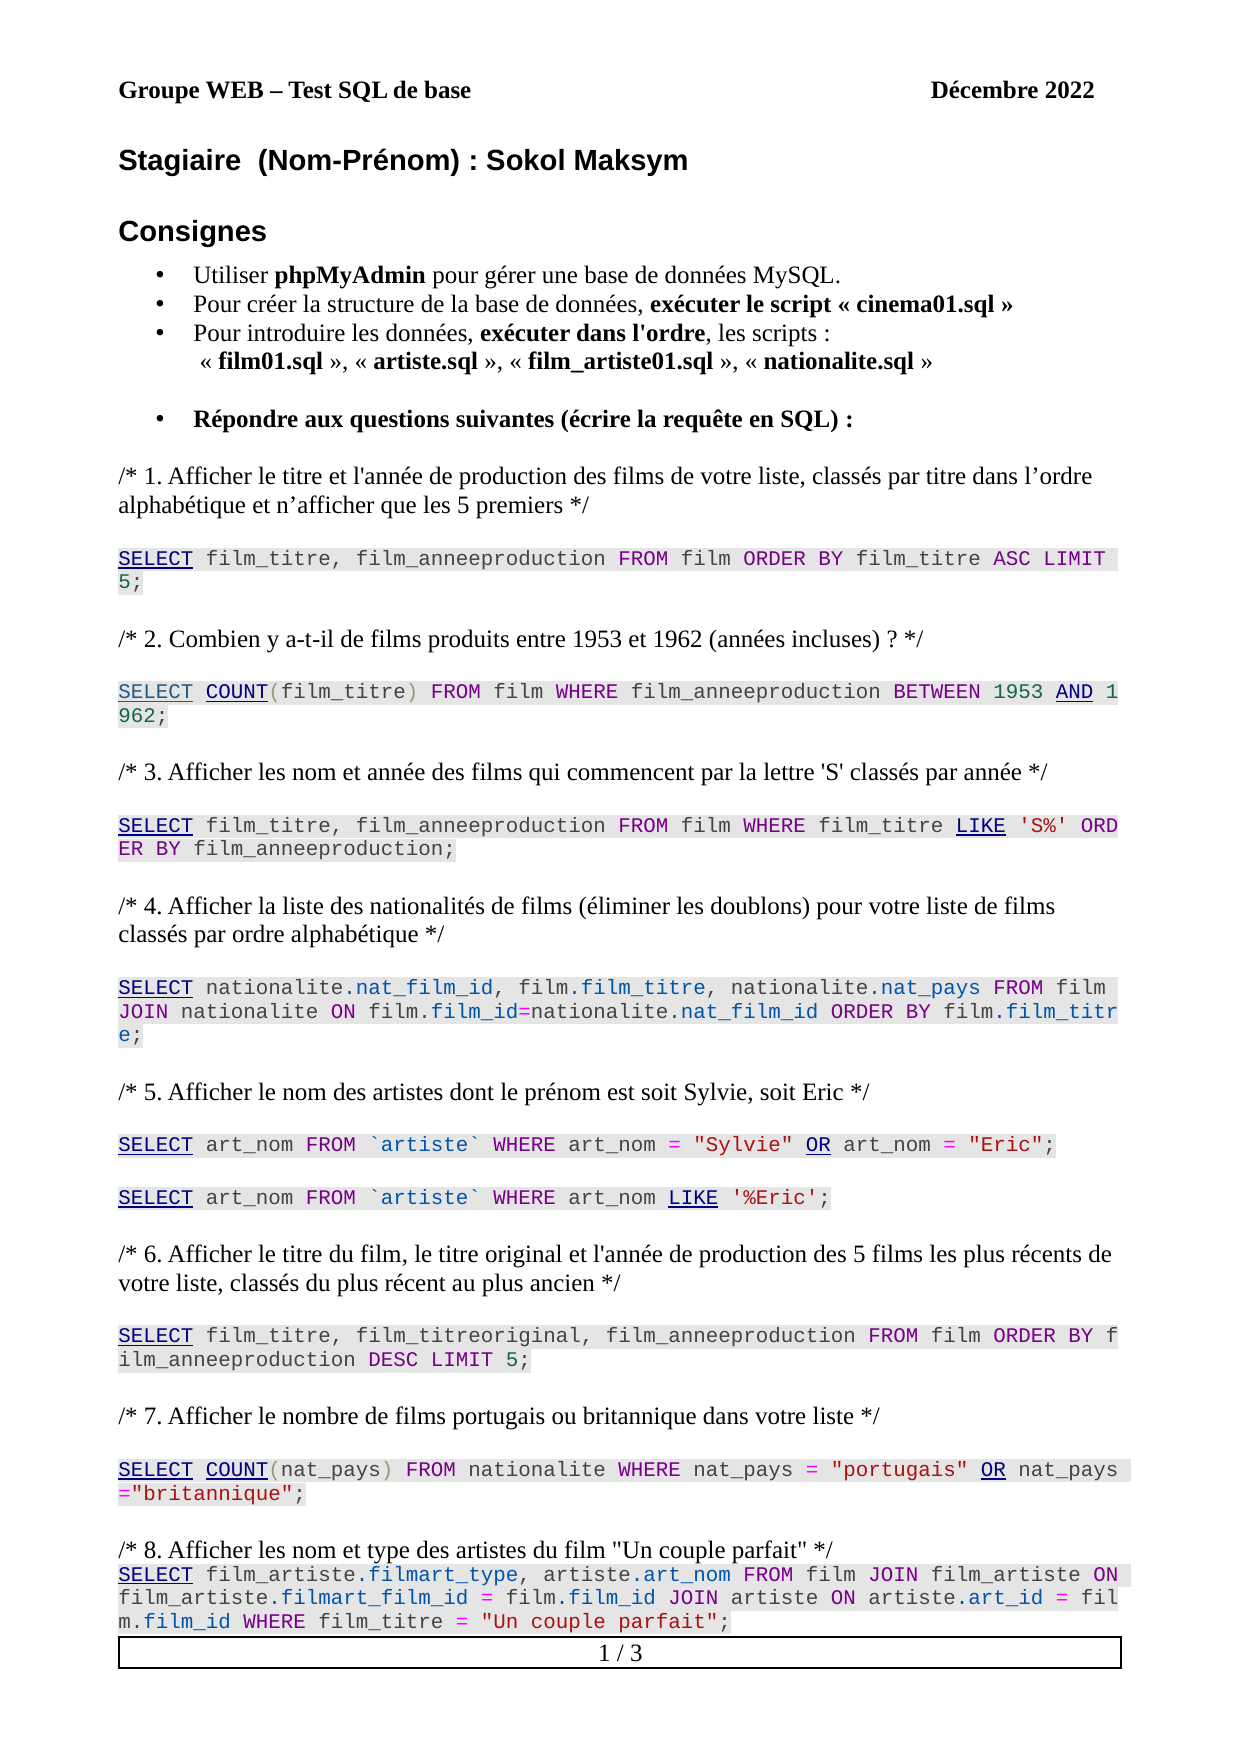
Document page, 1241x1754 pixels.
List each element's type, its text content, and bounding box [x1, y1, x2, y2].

text SELECT film_titre, film_titreoriginal, film_anneeproduction FROM film ORDER BY film_anneeproduction DESC LIMIT 5; [118, 1325, 1122, 1373]
text /* 3. Afficher les nom et année des films qui commencent par la lettre 'S' classés par année */ [118, 757, 1122, 786]
text /* 8. Afficher les nom et type des artistes du film "Un couple parfait" */ [118, 1535, 1122, 1564]
text SELECT film_titre, film_anneeproduction FROM film WHERE film_titre LIKE 'S%' ORDER BY film_anneeproduction; [118, 815, 1122, 862]
text SELECT COUNT(nat_pays) FROM nationalite WHERE nat_pays = "portugais" OR nat_pays ="britannique"; [118, 1459, 1122, 1506]
text /* 5. Afficher le nom des artistes dont le prénom est soit Sylvie, soit Eric */ [118, 1077, 1122, 1106]
list Pour introduire les données, exécuter dans l'ordre, les scripts : « film01.sql », « artiste.sql », « film_artiste01.sql », « nationalite.sql » [156, 318, 1122, 404]
text SELECT film_titre, film_anneeproduction FROM film ORDER BY film_titre ASC LIMIT 5; [118, 548, 1122, 595]
text /* 2. Combien y a-t-il de films produits entre 1953 et 1962 (années incluses) ? */ [118, 624, 1122, 652]
subtitle Consignes [118, 214, 1122, 248]
list Pour créer la structure de la base de données, exécuter le script « cinema01.sql » [156, 289, 1122, 318]
list Répondre aux questions suivantes (écrire la requête en SQL) : [156, 404, 1122, 433]
subtitle Stagiaire (Nom-Prénom) : Sokol Maksym [118, 143, 1122, 177]
text SELECT film_artiste.filmart_type, artiste.art_nom FROM film JOIN film_artiste ON film_artiste.filmart_film_id = film.film_id JOIN artiste ON artiste.art_id = film.film_id WHERE film_titre = "Un couple parfait"; [118, 1564, 1122, 1634]
text SELECT art_nom FROM `artiste` WHERE art_nom LIKE '%Eric'; [118, 1187, 1122, 1210]
text /* 4. Afficher la liste des nationalités de films (éliminer les doublons) pour votre liste de films classés par ordre alphabétique */ [118, 891, 1122, 948]
text SELECT COUNT(film_titre) FROM film WHERE film_anneeproduction BETWEEN 1953 AND 1962; [118, 681, 1122, 728]
text SELECT nationalite.nat_film_id, film.film_titre, nationalite.nat_pays FROM film JOIN nationalite ON film.film_id=nationalite.nat_film_id ORDER BY film.film_titre; [118, 977, 1122, 1048]
list Utiliser phpMyAdmin pour gérer une base de données MySQL. [156, 260, 1122, 289]
text /* 6. Afficher le titre du film, le titre original et l'année de production des 5 films les plus récents de votre liste, classés du plus récent au plus ancien */ [118, 1239, 1122, 1297]
text /* 1. Afficher le titre et l'année de production des films de votre liste, classés par titre dans l’ordre alphabétique et n’afficher que les 5 premiers */ [118, 461, 1122, 519]
text SELECT art_nom FROM `artiste` WHERE art_nom = "Sylvie" OR art_nom = "Eric"; [118, 1134, 1122, 1158]
text /* 7. Afficher le nombre de films portugais ou britannique dans votre liste */ [118, 1401, 1122, 1430]
